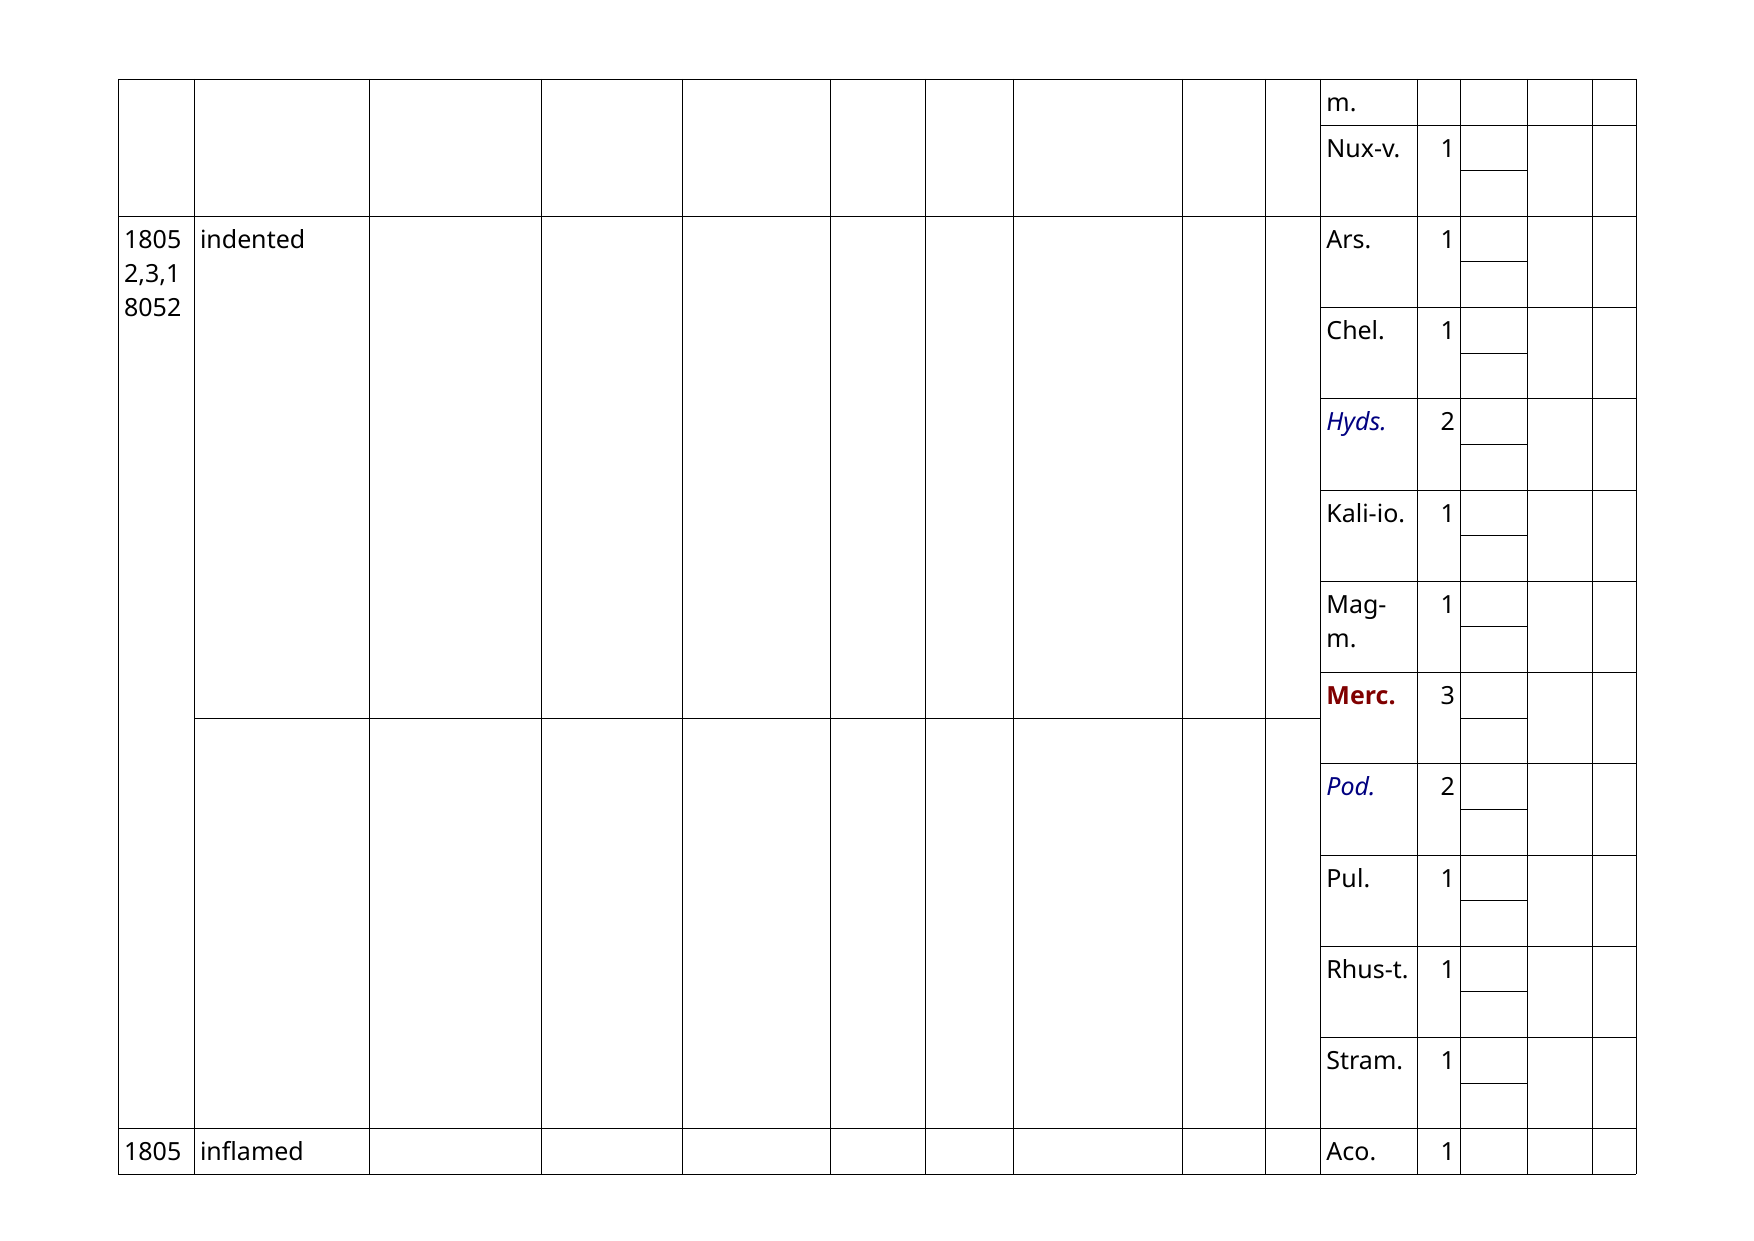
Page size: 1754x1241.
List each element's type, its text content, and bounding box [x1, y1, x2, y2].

table_cell [1528, 582, 1592, 672]
table_cell [1266, 1129, 1320, 1174]
table_cell [1528, 491, 1592, 581]
table_cell [1183, 217, 1265, 718]
table_cell [1461, 1038, 1527, 1083]
table_cell 2 [1418, 764, 1460, 854]
table_cell [831, 217, 925, 718]
table_cell [1528, 673, 1592, 763]
table_cell Nux-v. [1321, 126, 1417, 216]
table_cell Aco. [1321, 1129, 1417, 1174]
table_cell [1461, 901, 1527, 946]
table_cell [926, 719, 1013, 1128]
table_cell Rhus-t. [1321, 947, 1417, 1037]
table_cell [1014, 217, 1182, 718]
table_cell [370, 719, 541, 1128]
table_cell [1014, 1129, 1182, 1174]
table_cell [1593, 582, 1636, 672]
table_cell [1461, 1084, 1527, 1128]
table_cell [1528, 1129, 1592, 1174]
table_cell [926, 80, 1013, 216]
table_cell [1528, 80, 1592, 124]
table_cell [831, 1129, 925, 1174]
table_cell [1528, 947, 1592, 1037]
table_cell [1528, 1038, 1592, 1128]
table_cell [1461, 1129, 1527, 1174]
table_cell 1 [1418, 947, 1460, 1037]
table_cell m. [1321, 80, 1417, 124]
table_cell [1593, 1129, 1636, 1174]
table_cell [1593, 217, 1636, 307]
table_cell [1266, 217, 1320, 718]
table_cell 1 [1418, 582, 1460, 672]
table_cell [542, 217, 682, 718]
table_cell 18052,3,18052 [119, 217, 194, 1128]
table_cell [1461, 354, 1527, 398]
table_cell [1461, 217, 1527, 261]
table_cell [1461, 719, 1527, 763]
table_cell Pod. [1321, 764, 1417, 854]
table_cell [1593, 80, 1636, 124]
table_cell [1593, 399, 1636, 489]
table_cell [1461, 856, 1527, 900]
table_cell [1528, 856, 1592, 946]
table_cell [1461, 80, 1527, 124]
table_cell [1461, 764, 1527, 809]
table_cell [683, 217, 830, 718]
table_cell [195, 719, 369, 1128]
table_cell [370, 1129, 541, 1174]
table_cell [370, 217, 541, 718]
table_cell [926, 217, 1013, 718]
table_cell [1461, 126, 1527, 170]
table_cell [1014, 80, 1182, 216]
table_cell [831, 719, 925, 1128]
table_cell 3 [1418, 673, 1460, 763]
table_cell [831, 80, 925, 216]
table_cell [1461, 399, 1527, 444]
table_cell [1593, 308, 1636, 398]
table_cell 1 [1418, 1129, 1460, 1174]
table_cell 1 [1418, 491, 1460, 581]
table_cell [1461, 627, 1527, 672]
table_cell [1528, 126, 1592, 216]
table_cell [1528, 399, 1592, 489]
table_cell [1461, 445, 1527, 489]
table_cell 1805 [119, 1129, 194, 1174]
table_cell [1593, 491, 1636, 581]
table_cell [1593, 673, 1636, 763]
table_cell Pul. [1321, 856, 1417, 946]
table_cell [1461, 992, 1527, 1037]
table_cell Stram. [1321, 1038, 1417, 1128]
table_cell [1593, 764, 1636, 854]
table_cell 1 [1418, 856, 1460, 946]
table_cell Hyds. [1321, 399, 1417, 489]
table_cell [1461, 308, 1527, 353]
table_cell [683, 719, 830, 1128]
table_cell [1266, 80, 1320, 216]
table_cell [370, 80, 541, 216]
table_cell 1 [1418, 1038, 1460, 1128]
table_cell [1461, 947, 1527, 991]
table_cell [1461, 491, 1527, 535]
table_cell [683, 80, 830, 216]
table_cell [1461, 262, 1527, 307]
table_cell 1 [1418, 217, 1460, 307]
table_cell Chel. [1321, 308, 1417, 398]
table_cell [542, 80, 682, 216]
table_cell [1461, 673, 1527, 718]
table_cell [1528, 217, 1592, 307]
table_cell [542, 719, 682, 1128]
table_cell [683, 1129, 830, 1174]
table_cell Merc. [1321, 673, 1417, 763]
table_cell [1014, 719, 1182, 1128]
table_cell 2 [1418, 399, 1460, 489]
table_cell [1461, 171, 1527, 216]
table_cell [1593, 126, 1636, 216]
table_cell [195, 80, 369, 216]
table_cell [1183, 80, 1265, 216]
table_cell inflamed [195, 1129, 369, 1174]
table_cell [1183, 1129, 1265, 1174]
table_cell Mag-m. [1321, 582, 1417, 672]
table_cell [1461, 810, 1527, 854]
table_cell Ars. [1321, 217, 1417, 307]
table_cell [1418, 80, 1460, 124]
table_cell [1593, 856, 1636, 946]
table_cell [542, 1129, 682, 1174]
table_cell [1528, 764, 1592, 854]
table_cell [1593, 1038, 1636, 1128]
table_cell [1528, 308, 1592, 398]
table_cell [1593, 947, 1636, 1037]
table_cell [119, 80, 194, 216]
table_cell [1461, 582, 1527, 626]
table_cell 1 [1418, 308, 1460, 398]
table_cell Kali-io. [1321, 491, 1417, 581]
table_cell [926, 1129, 1013, 1174]
table_cell [1461, 536, 1527, 581]
table_cell [1183, 719, 1265, 1128]
table_cell [1266, 719, 1320, 1128]
table_cell 1 [1418, 126, 1460, 216]
table_cell indented [195, 217, 369, 718]
